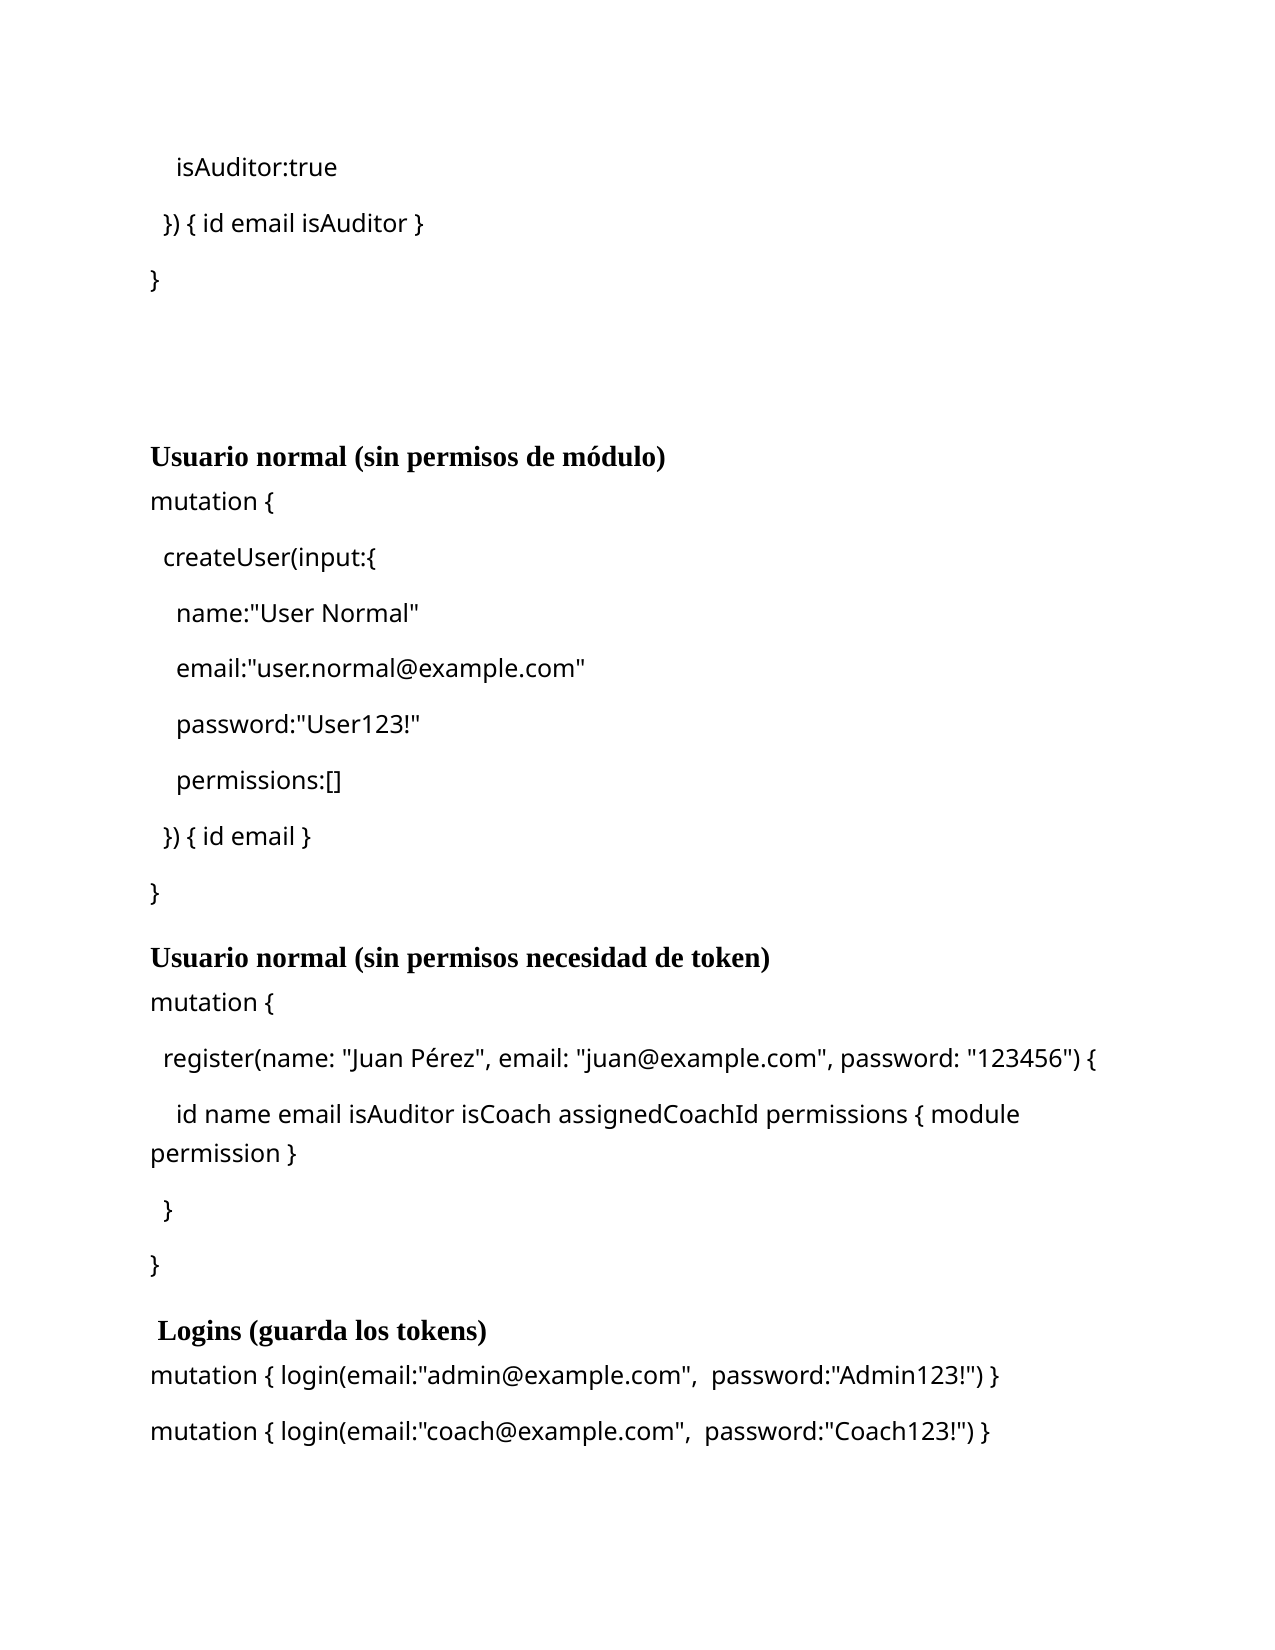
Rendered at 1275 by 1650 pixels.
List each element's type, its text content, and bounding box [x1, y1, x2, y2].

text mutation { login(email:"admin@example.com", password:"Admin123!") } [150, 1357, 1125, 1391]
text mutation { [150, 984, 1125, 1019]
text } [150, 1191, 1125, 1225]
text createUser(input:{ [150, 539, 1125, 573]
text Usuario normal (sin permisos necesidad de token) [150, 941, 1125, 974]
text password:"User123!" [150, 707, 1125, 741]
text }) { id email isAuditor } [150, 206, 1125, 240]
text register(name: "Juan Pérez", email: "juan@example.com", password: "123456") { [150, 1040, 1125, 1074]
text mutation { login(email:"coach@example.com", password:"Coach123!") } [150, 1413, 1125, 1447]
text isAuditor:true [150, 150, 1125, 184]
text Logins (guarda los tokens) [150, 1313, 1125, 1347]
text mutation { [150, 483, 1125, 518]
text } [150, 874, 1125, 908]
text id name email isAuditor isCoach assignedCoachId permissions { module permission } [150, 1096, 1125, 1169]
text } [150, 262, 1125, 296]
text permissions:[] [150, 763, 1125, 797]
text } [150, 1247, 1125, 1281]
text }) { id email } [150, 818, 1125, 853]
text Usuario normal (sin permisos de módulo) [150, 439, 1125, 473]
text name:"User Normal" [150, 595, 1125, 629]
text email:"user.normal@example.com" [150, 651, 1125, 685]
